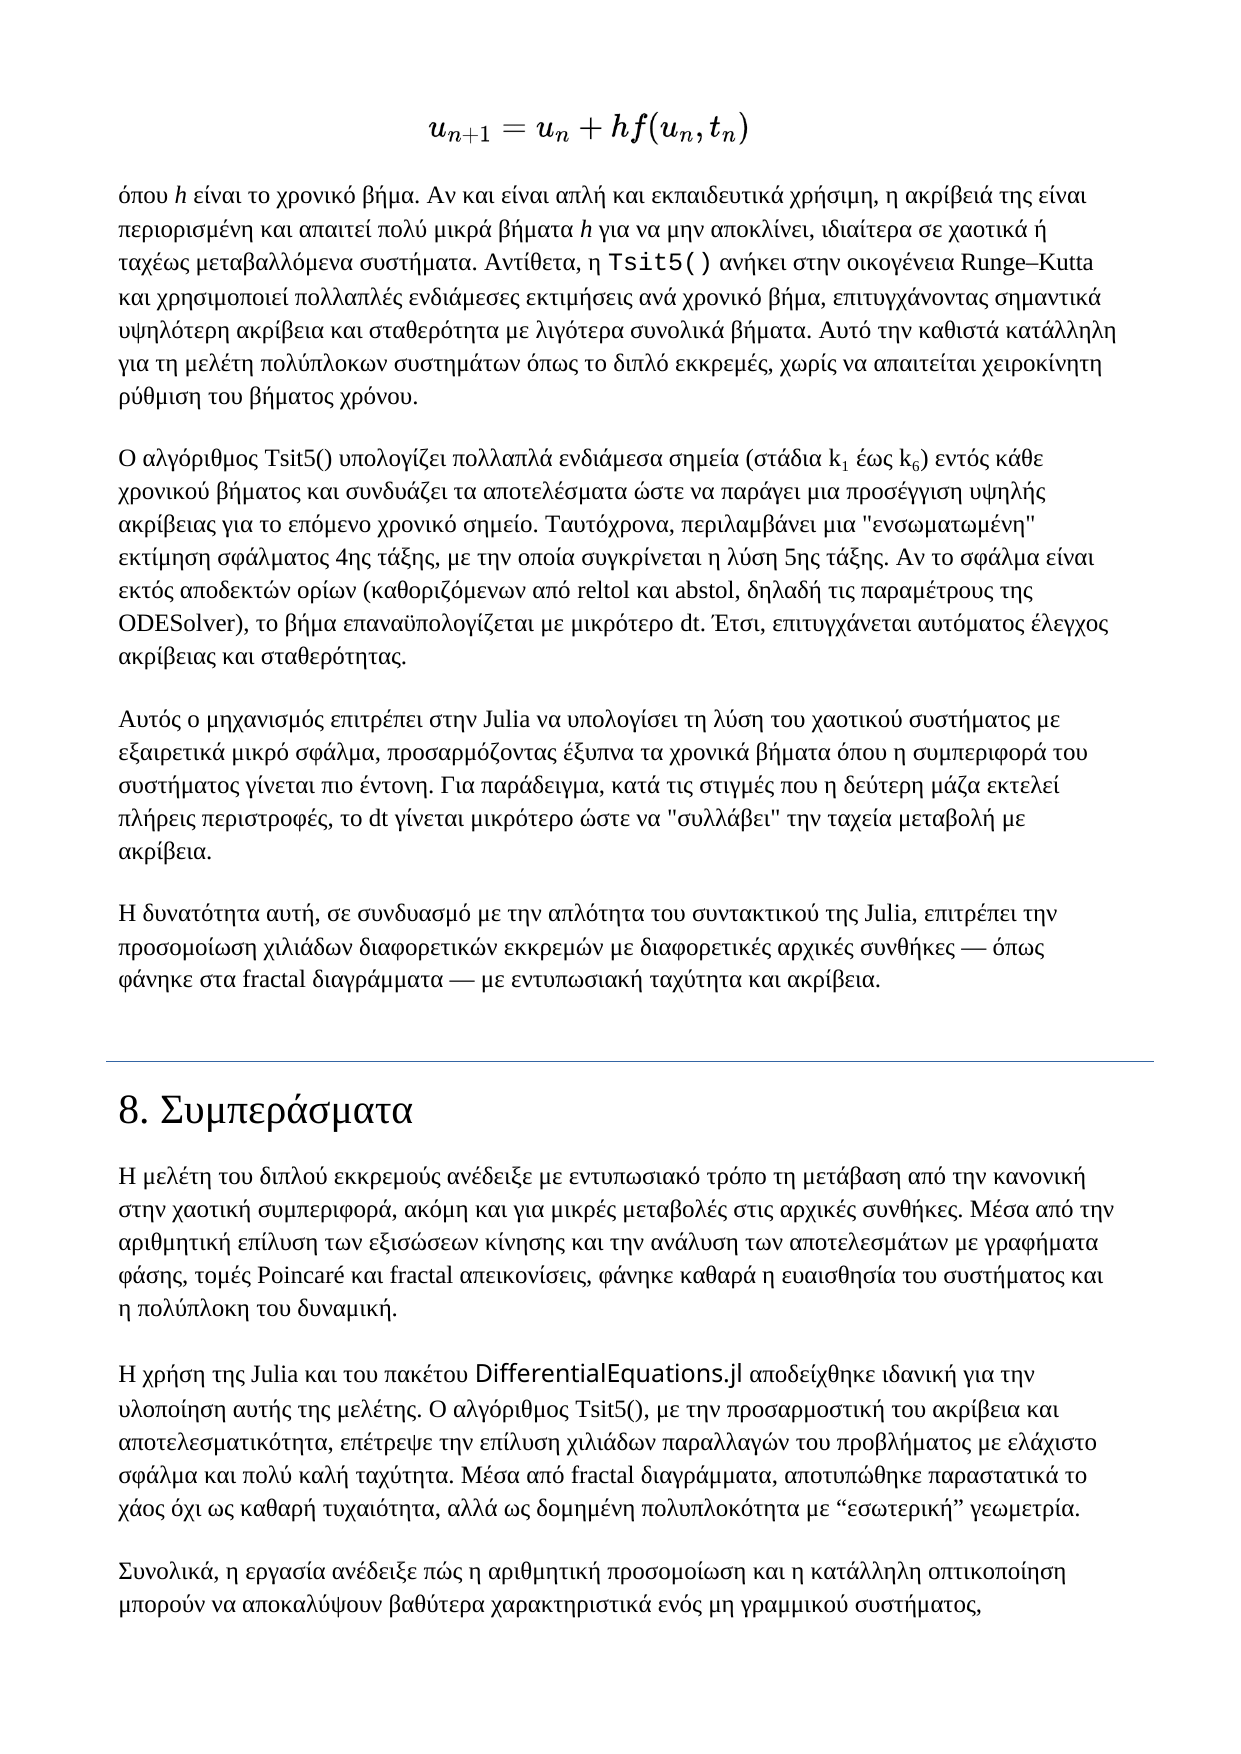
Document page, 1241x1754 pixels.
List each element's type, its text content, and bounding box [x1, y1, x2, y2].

text Η χρήση της Julia και του πακέτου DifferentialEquations.jl αποδείχθηκε ιδανική για την υλοποίηση αυτής της μελέτης. Ο αλγόριθμος Tsit5(), με την προσαρμοστική του ακρίβεια και αποτελεσματικότητα, επέτρεψε την επίλυση χιλιάδων παραλλαγών του προβλήματος με ελάχιστο σφάλμα και πολύ καλή ταχύτητα. Μέσα από fractal διαγράμματα, αποτυπώθηκε παραστατικά το χάος όχι ως καθαρή τυχαιότητα, αλλά ως δομημένη πολυπλοκότητα με “εσωτερική” γεωμετρία. [118, 1356, 1122, 1522]
text 8. Συμπεράσματα [118, 1084, 1122, 1132]
text Η δυνατότητα αυτή, σε συνδυασμό με την απλότητα του συντακτικού της Julia, επιτρέπει την προσομοίωση χιλιάδων διαφορετικών εκκρεμών με διαφορετικές αρχικές συνθήκες — όπως φάνηκε στα fractal διαγράμματα — με εντυπωσιακή ταχύτητα και ακρίβεια. [118, 898, 1122, 993]
text όπου h είναι το χρονικό βήμα. Αν και είναι απλή και εκπαιδευτικά χρήσιμη, η ακρίβειά της είναι περιορισμένη και απαιτεί πολύ μικρά βήματα h για να μην αποκλίνει, ιδιαίτερα σε χαοτικά ή ταχέως μεταβαλλόμενα συστήματα. Αντίθετα, η Tsit5() ανήκει στην οικογένεια Runge–Kutta και χρησιμοποιεί πολλαπλές ενδιάμεσες εκτιμήσεις ανά χρονικό βήμα, επιτυγχάνοντας σημαντικά υψηλότερη ακρίβεια και σταθερότητα με λιγότερα συνολικά βήματα. Αυτό την καθιστά κατάλληλη για τη μελέτη πολύπλοκων συστημάτων όπως το διπλό εκκρεμές, χωρίς να απαιτείται χειροκίνητη ρύθμιση του βήματος χρόνου. [118, 181, 1122, 409]
picture [405, 88, 757, 162]
text Ο αλγόριθμος Tsit5() υπολογίζει πολλαπλά ενδιάμεσα σημεία (στάδια k₁ έως k₆) εντός κάθε χρονικού βήματος και συνδυάζει τα αποτελέσματα ώστε να παράγει μια προσέγγιση υψηλής ακρίβειας για το επόμενο χρονικό σημείο. Ταυτόχρονα, περιλαμβάνει μια "ενσωματωμένη" εκτίμηση σφάλματος 4ης τάξης, με την οποία συγκρίνεται η λύση 5ης τάξης. Αν το σφάλμα είναι εκτός αποδεκτών ορίων (καθοριζόμενων από reltol και abstol, δηλαδή τις παραμέτρους της ODESolver), το βήμα επαναϋπολογίζεται με μικρότερο dt. Έτσι, επιτυγχάνεται αυτόματος έλεγχος ακρίβειας και σταθερότητας. [118, 443, 1122, 670]
text Συνολικά, η εργασία ανέδειξε πώς η αριθμητική προσομοίωση και η κατάλληλη οπτικοποίηση μπορούν να αποκαλύψουν βαθύτερα χαρακτηριστικά ενός μη γραμμικού συστήματος, [118, 1556, 1122, 1617]
text Αυτός ο μηχανισμός επιτρέπει στην Julia να υπολογίσει τη λύση του χαοτικού συστήματος με εξαιρετικά μικρό σφάλμα, προσαρμόζοντας έξυπνα τα χρονικά βήματα όπου η συμπεριφορά του συστήματος γίνεται πιο έντονη. Για παράδειγμα, κατά τις στιγμές που η δεύτερη μάζα εκτελεί πλήρεις περιστροφές, το dt γίνεται μικρότερο ώστε να "συλλάβει" την ταχεία μεταβολή με ακρίβεια. [118, 704, 1122, 865]
text Η μελέτη του διπλού εκκρεμούς ανέδειξε με εντυπωσιακό τρόπο τη μετάβαση από την κανονική στην χαοτική συμπεριφορά, ακόμη και για μικρές μεταβολές στις αρχικές συνθήκες. Μέσα από την αριθμητική επίλυση των εξισώσεων κίνησης και την ανάλυση των αποτελεσμάτων με γραφήματα φάσης, τομές Poincaré και fractal απεικονίσεις, φάνηκε καθαρά η ευαισθησία του συστήματος και η πολύπλοκη του δυναμική. [118, 1161, 1122, 1322]
